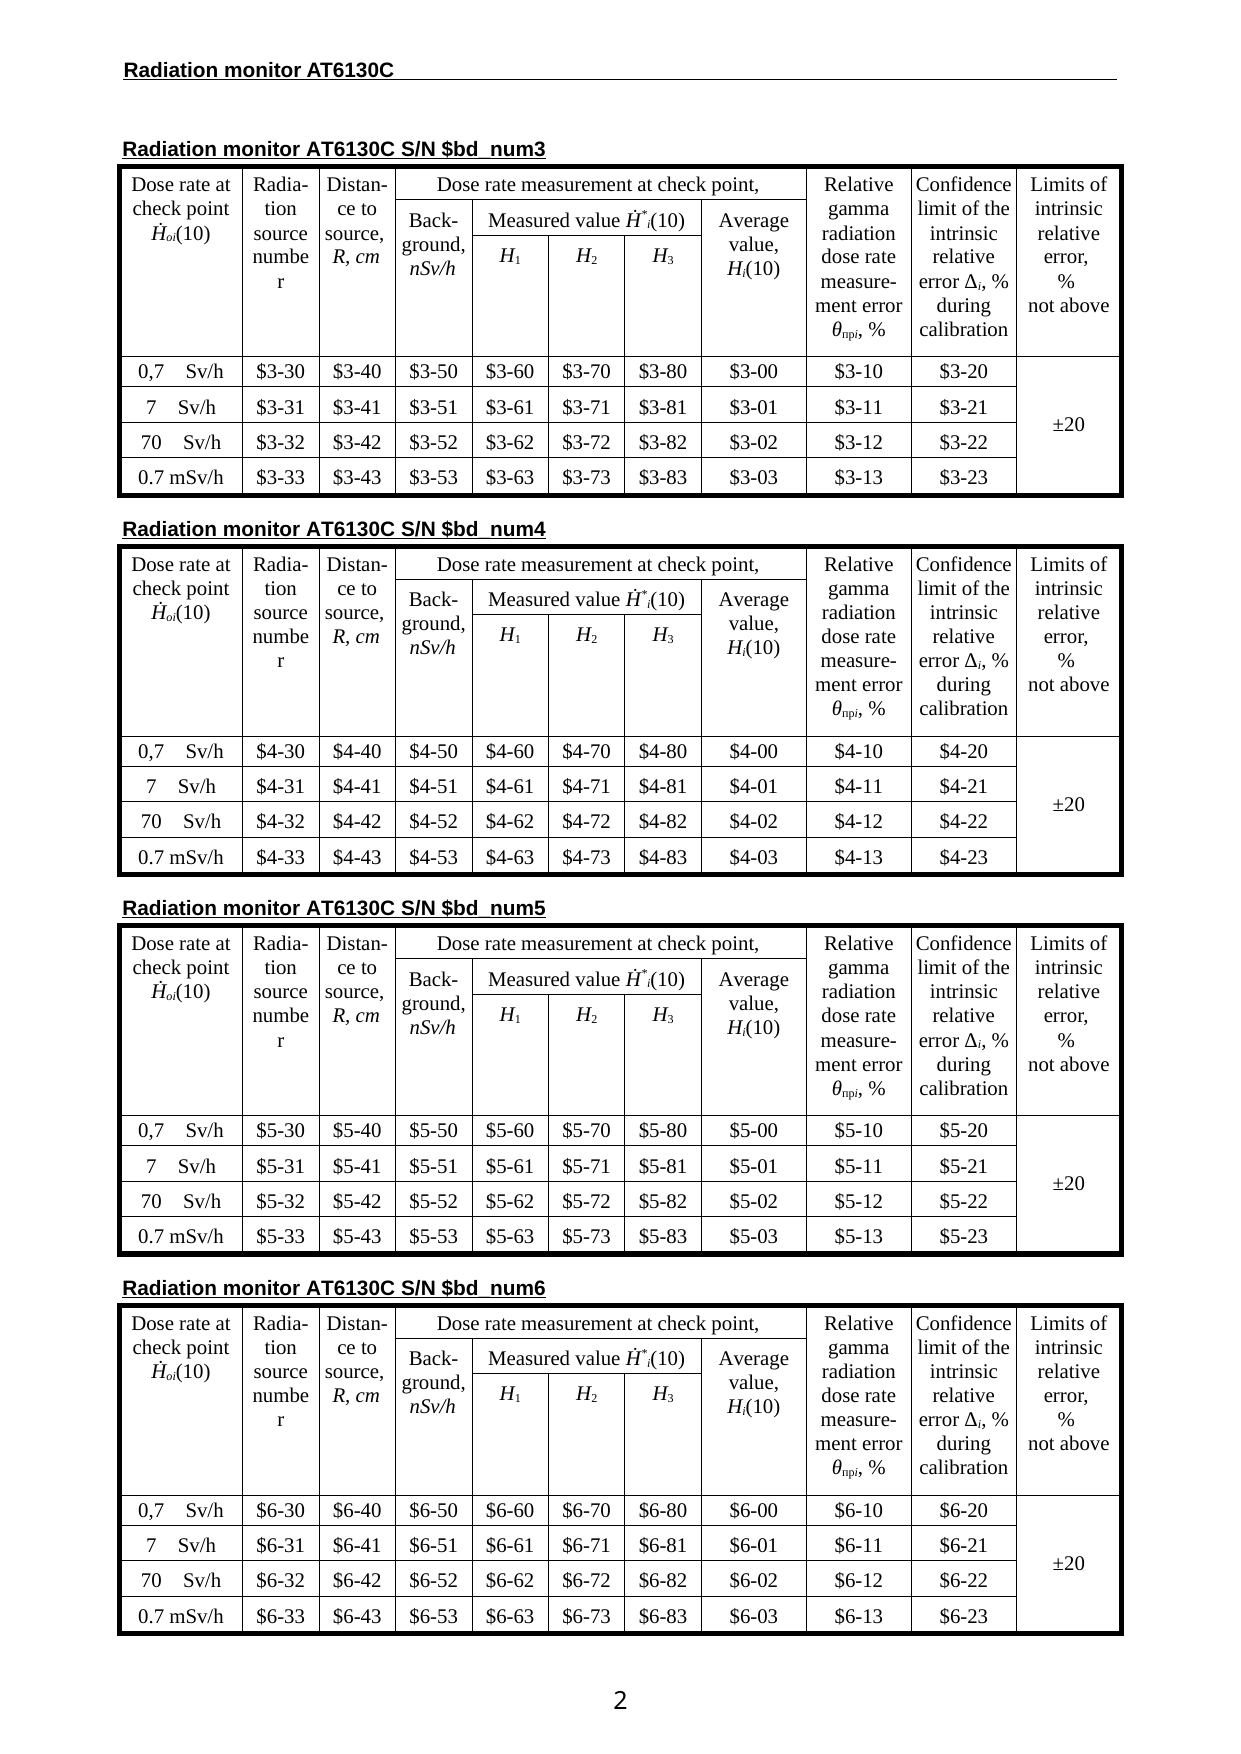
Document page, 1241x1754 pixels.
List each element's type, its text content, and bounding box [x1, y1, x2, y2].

table_cell $6-81 [625, 1526, 701, 1560]
table_cell 0.7 mSv/h [122, 1217, 242, 1251]
table_cell $5-70 [549, 1116, 624, 1145]
table_cell 7 Sv/h [122, 387, 242, 422]
table_cell Limits of intrinsic relative error, % not above [1017, 928, 1119, 1115]
table_cell H1 [473, 236, 548, 356]
table_cell $6-32 [243, 1561, 319, 1596]
table_cell $5-43 [320, 1217, 395, 1251]
table_cell $4-12 [807, 802, 911, 837]
table_cell 70 Sv/h [122, 423, 242, 457]
table_cell H1 [473, 1374, 548, 1495]
table_cell $6-51 [396, 1526, 472, 1560]
table_cell Relative gamma radiation dose rate measure-ment error θпрi, % [807, 928, 911, 1115]
table_cell H1 [473, 995, 548, 1115]
table_cell Limits of intrinsic relative error, % not above [1017, 1308, 1119, 1495]
table_cell $6-20 [912, 1496, 1016, 1525]
table_cell Back-ground, nSv/h [396, 1339, 472, 1495]
table_cell $5-13 [807, 1217, 911, 1251]
table_cell $3-62 [473, 423, 548, 457]
table_cell $4-30 [243, 737, 319, 766]
table_cell $4-20 [912, 737, 1016, 766]
table_cell $6-71 [549, 1526, 624, 1560]
table_cell Radia-tion source number [243, 928, 319, 1115]
table_cell $6-01 [702, 1526, 806, 1560]
table_cell $6-70 [549, 1496, 624, 1525]
table_cell 0.7 mSv/h [122, 458, 242, 492]
table_cell 7 Sv/h [122, 1526, 242, 1560]
table_cell 0.7 mSv/h [122, 1597, 242, 1631]
table_cell $5-00 [702, 1116, 806, 1145]
table_cell $4-40 [320, 737, 395, 766]
table_cell $5-41 [320, 1146, 395, 1181]
table_cell 0,7 Sv/h [122, 737, 242, 766]
table_cell $4-32 [243, 802, 319, 837]
table_cell $3-02 [702, 423, 806, 457]
table_cell $3-53 [396, 458, 472, 492]
table_cell $4-23 [912, 838, 1016, 872]
table_cell $4-72 [549, 802, 624, 837]
table_cell $3-31 [243, 387, 319, 422]
table_cell $6-23 [912, 1597, 1016, 1631]
table_cell H2 [549, 236, 624, 356]
table_cell $4-83 [625, 838, 701, 872]
table_cell $4-60 [473, 737, 548, 766]
table_cell $5-52 [396, 1182, 472, 1216]
table_cell Radia-tion source number [243, 169, 319, 356]
table_cell $5-60 [473, 1116, 548, 1145]
table_cell Limits of intrinsic relative error, % not above [1017, 169, 1119, 356]
table_cell $6-13 [807, 1597, 911, 1631]
table_cell H3 [625, 236, 701, 356]
table_cell $6-72 [549, 1561, 624, 1596]
table_cell $6-53 [396, 1597, 472, 1631]
table_cell $6-60 [473, 1496, 548, 1525]
table_cell $5-40 [320, 1116, 395, 1145]
table_cell $4-80 [625, 737, 701, 766]
table_cell $3-41 [320, 387, 395, 422]
table_cell Average value, Hi(10) [702, 1339, 806, 1495]
table_cell $5-80 [625, 1116, 701, 1145]
table_cell $3-71 [549, 387, 624, 422]
table_cell Confidence limit of the intrinsic relative error Δi, % during calibration [912, 1308, 1016, 1495]
table_cell 0,7 Sv/h [122, 1116, 242, 1145]
table_cell 70 Sv/h [122, 1182, 242, 1216]
table_cell $6-02 [702, 1561, 806, 1596]
table_cell $6-63 [473, 1597, 548, 1631]
table_cell H3 [625, 1374, 701, 1495]
table_cell $3-13 [807, 458, 911, 492]
table_cell Dose rate measurement at check point, [396, 169, 806, 199]
table_cell $5-63 [473, 1217, 548, 1251]
table_cell $4-63 [473, 838, 548, 872]
table_cell H3 [625, 615, 701, 736]
table_cell $5-61 [473, 1146, 548, 1181]
table_header Radiation monitor AT6130C S/N $bd_num3 [119, 118, 1121, 164]
table_cell $4-10 [807, 737, 911, 766]
table_cell $5-32 [243, 1182, 319, 1216]
table_cell $4-22 [912, 802, 1016, 837]
table_cell $6-31 [243, 1526, 319, 1560]
table_cell $3-51 [396, 387, 472, 422]
table_cell $5-20 [912, 1116, 1016, 1145]
table_cell $3-10 [807, 357, 911, 386]
table_cell 70 Sv/h [122, 1561, 242, 1596]
table_cell Measured value Ḣ*i(10) [473, 200, 701, 235]
table_cell Dose rate at check point Ḣoi(10) [122, 549, 242, 736]
table_cell $5-30 [243, 1116, 319, 1145]
table_cell $5-71 [549, 1146, 624, 1181]
table_cell Confidence limit of the intrinsic relative error Δi, % during calibration [912, 928, 1016, 1115]
table_cell $5-81 [625, 1146, 701, 1181]
table_cell $6-50 [396, 1496, 472, 1525]
table_cell Confidence limit of the intrinsic relative error Δi, % during calibration [912, 549, 1016, 736]
table_cell Dose rate at check point Ḣoi(10) [122, 928, 242, 1115]
table_cell $5-10 [807, 1116, 911, 1145]
table_cell $5-62 [473, 1182, 548, 1216]
table_cell $3-12 [807, 423, 911, 457]
table_cell $4-01 [702, 767, 806, 801]
table_cell $6-62 [473, 1561, 548, 1596]
table_cell Relative gamma radiation dose rate measure-ment error θпрi, % [807, 549, 911, 736]
table_cell 0,7 Sv/h [122, 1496, 242, 1525]
table_cell Average value, Hi(10) [702, 200, 806, 356]
table_cell $4-02 [702, 802, 806, 837]
table_cell Dose rate at check point Ḣoi(10) [122, 1308, 242, 1495]
table_cell $6-03 [702, 1597, 806, 1631]
table_cell $3-81 [625, 387, 701, 422]
table_cell $5-31 [243, 1146, 319, 1181]
table_cell $3-52 [396, 423, 472, 457]
table_cell $5-02 [702, 1182, 806, 1216]
table_cell ±20 [1017, 1116, 1119, 1251]
table_cell $6-11 [807, 1526, 911, 1560]
table_cell $3-73 [549, 458, 624, 492]
table_cell $5-51 [396, 1146, 472, 1181]
table_cell $4-00 [702, 737, 806, 766]
table_cell Relative gamma radiation dose rate measure-ment error θпрi, % [807, 1308, 911, 1495]
table_cell $3-82 [625, 423, 701, 457]
table_cell $4-42 [320, 802, 395, 837]
table_cell $3-40 [320, 357, 395, 386]
table_cell $3-80 [625, 357, 701, 386]
table_cell $6-22 [912, 1561, 1016, 1596]
table_cell $5-72 [549, 1182, 624, 1216]
table_cell 0.7 mSv/h [122, 838, 242, 872]
table_cell 0,7 Sv/h [122, 357, 242, 386]
table_cell 70 Sv/h [122, 802, 242, 837]
table_cell $6-61 [473, 1526, 548, 1560]
table_cell $4-41 [320, 767, 395, 801]
table_cell $4-21 [912, 767, 1016, 801]
table_cell $4-31 [243, 767, 319, 801]
table_cell $6-43 [320, 1597, 395, 1631]
table_cell Back-ground, nSv/h [396, 200, 472, 356]
table_cell Distan-ce to source, R, сm [320, 169, 395, 356]
table_cell 7 Sv/h [122, 1146, 242, 1181]
table_cell $6-82 [625, 1561, 701, 1596]
table_cell Back-ground, nSv/h [396, 580, 472, 736]
table_cell H2 [549, 995, 624, 1115]
table_cell Limits of intrinsic relative error, % not above [1017, 549, 1119, 736]
table_cell Dose rate measurement at check point, [396, 549, 806, 579]
table_cell $6-10 [807, 1496, 911, 1525]
table_cell $3-03 [702, 458, 806, 492]
table_cell $5-53 [396, 1217, 472, 1251]
table_cell $3-01 [702, 387, 806, 422]
table_cell H3 [625, 995, 701, 1115]
table_cell 7 Sv/h [122, 767, 242, 801]
table_cell $3-43 [320, 458, 395, 492]
table_cell $3-83 [625, 458, 701, 492]
table_cell $5-21 [912, 1146, 1016, 1181]
table_cell $3-11 [807, 387, 911, 422]
table_cell $4-61 [473, 767, 548, 801]
table_cell Distan-ce to source, R, сm [320, 1308, 395, 1495]
table_cell H1 [473, 615, 548, 736]
table_cell $4-51 [396, 767, 472, 801]
table_cell $3-33 [243, 458, 319, 492]
table_cell $5-33 [243, 1217, 319, 1251]
table_cell $4-33 [243, 838, 319, 872]
table_cell $6-33 [243, 1597, 319, 1631]
table_cell $6-41 [320, 1526, 395, 1560]
table_cell $5-22 [912, 1182, 1016, 1216]
table_cell $3-32 [243, 423, 319, 457]
table_cell $6-40 [320, 1496, 395, 1525]
table_cell $3-22 [912, 423, 1016, 457]
table_cell $5-82 [625, 1182, 701, 1216]
table_cell $3-72 [549, 423, 624, 457]
table_header Radiation monitor AT6130C S/N $bd_num4 [119, 498, 1121, 543]
table_cell $3-70 [549, 357, 624, 386]
table_cell $6-00 [702, 1496, 806, 1525]
table_cell $5-42 [320, 1182, 395, 1216]
table_cell Back-ground, nSv/h [396, 959, 472, 1115]
table_cell $5-12 [807, 1182, 911, 1216]
table_cell $5-73 [549, 1217, 624, 1251]
table_cell $5-23 [912, 1217, 1016, 1251]
table_cell $3-60 [473, 357, 548, 386]
table_cell H2 [549, 1374, 624, 1495]
table_cell $4-52 [396, 802, 472, 837]
table_cell $5-11 [807, 1146, 911, 1181]
table_cell $4-53 [396, 838, 472, 872]
table_cell $4-82 [625, 802, 701, 837]
table_cell $3-63 [473, 458, 548, 492]
table_cell $5-03 [702, 1217, 806, 1251]
table_cell $6-12 [807, 1561, 911, 1596]
table_cell Average value, Hi(10) [702, 580, 806, 736]
table_cell Measured value Ḣ*i(10) [473, 959, 701, 994]
table_cell $6-52 [396, 1561, 472, 1596]
table_cell $6-80 [625, 1496, 701, 1525]
table_cell $3-50 [396, 357, 472, 386]
table_cell $6-73 [549, 1597, 624, 1631]
table_cell Dose rate measurement at check point, [396, 928, 806, 958]
table_cell $3-61 [473, 387, 548, 422]
table_cell $6-30 [243, 1496, 319, 1525]
table_cell Average value, Hi(10) [702, 959, 806, 1115]
table_cell Measured value Ḣ*i(10) [473, 1339, 701, 1373]
table_cell $4-70 [549, 737, 624, 766]
table_header Radiation monitor AT6130C S/N $bd_num5 [119, 877, 1121, 923]
table_cell $3-30 [243, 357, 319, 386]
table_cell $3-42 [320, 423, 395, 457]
table_cell ±20 [1017, 737, 1119, 872]
table_cell $5-50 [396, 1116, 472, 1145]
table_cell ±20 [1017, 357, 1119, 492]
table_cell Dose rate measurement at check point, [396, 1308, 806, 1338]
table_cell $6-83 [625, 1597, 701, 1631]
table_cell Measured value Ḣ*i(10) [473, 580, 701, 614]
table_cell Distan-ce to source, R, сm [320, 549, 395, 736]
table_cell $6-42 [320, 1561, 395, 1596]
table_cell $4-81 [625, 767, 701, 801]
table_cell $5-83 [625, 1217, 701, 1251]
table_cell Relative gamma radiation dose rate measure-ment error θпрi, % [807, 169, 911, 356]
table_cell Confidence limit of the intrinsic relative error Δi, % during calibration [912, 169, 1016, 356]
table_cell $4-73 [549, 838, 624, 872]
table_cell $4-62 [473, 802, 548, 837]
table_cell $3-21 [912, 387, 1016, 422]
table_cell $4-43 [320, 838, 395, 872]
table_cell Radia-tion source number [243, 549, 319, 736]
table_cell H2 [549, 615, 624, 736]
table_cell ±20 [1017, 1496, 1119, 1631]
table_cell $4-11 [807, 767, 911, 801]
table_cell $4-13 [807, 838, 911, 872]
table_cell Radia-tion source number [243, 1308, 319, 1495]
table_header Radiation monitor AT6130C S/N $bd_num6 [119, 1257, 1121, 1302]
table_cell $6-21 [912, 1526, 1016, 1560]
table_cell $4-03 [702, 838, 806, 872]
table_cell $5-01 [702, 1146, 806, 1181]
table_cell $4-50 [396, 737, 472, 766]
table_cell $3-00 [702, 357, 806, 386]
table_cell $4-71 [549, 767, 624, 801]
table_cell $3-23 [912, 458, 1016, 492]
table_cell Distan-ce to source, R, сm [320, 928, 395, 1115]
table_cell $3-20 [912, 357, 1016, 386]
table_cell Dose rate at check point Ḣoi(10) [122, 169, 242, 356]
